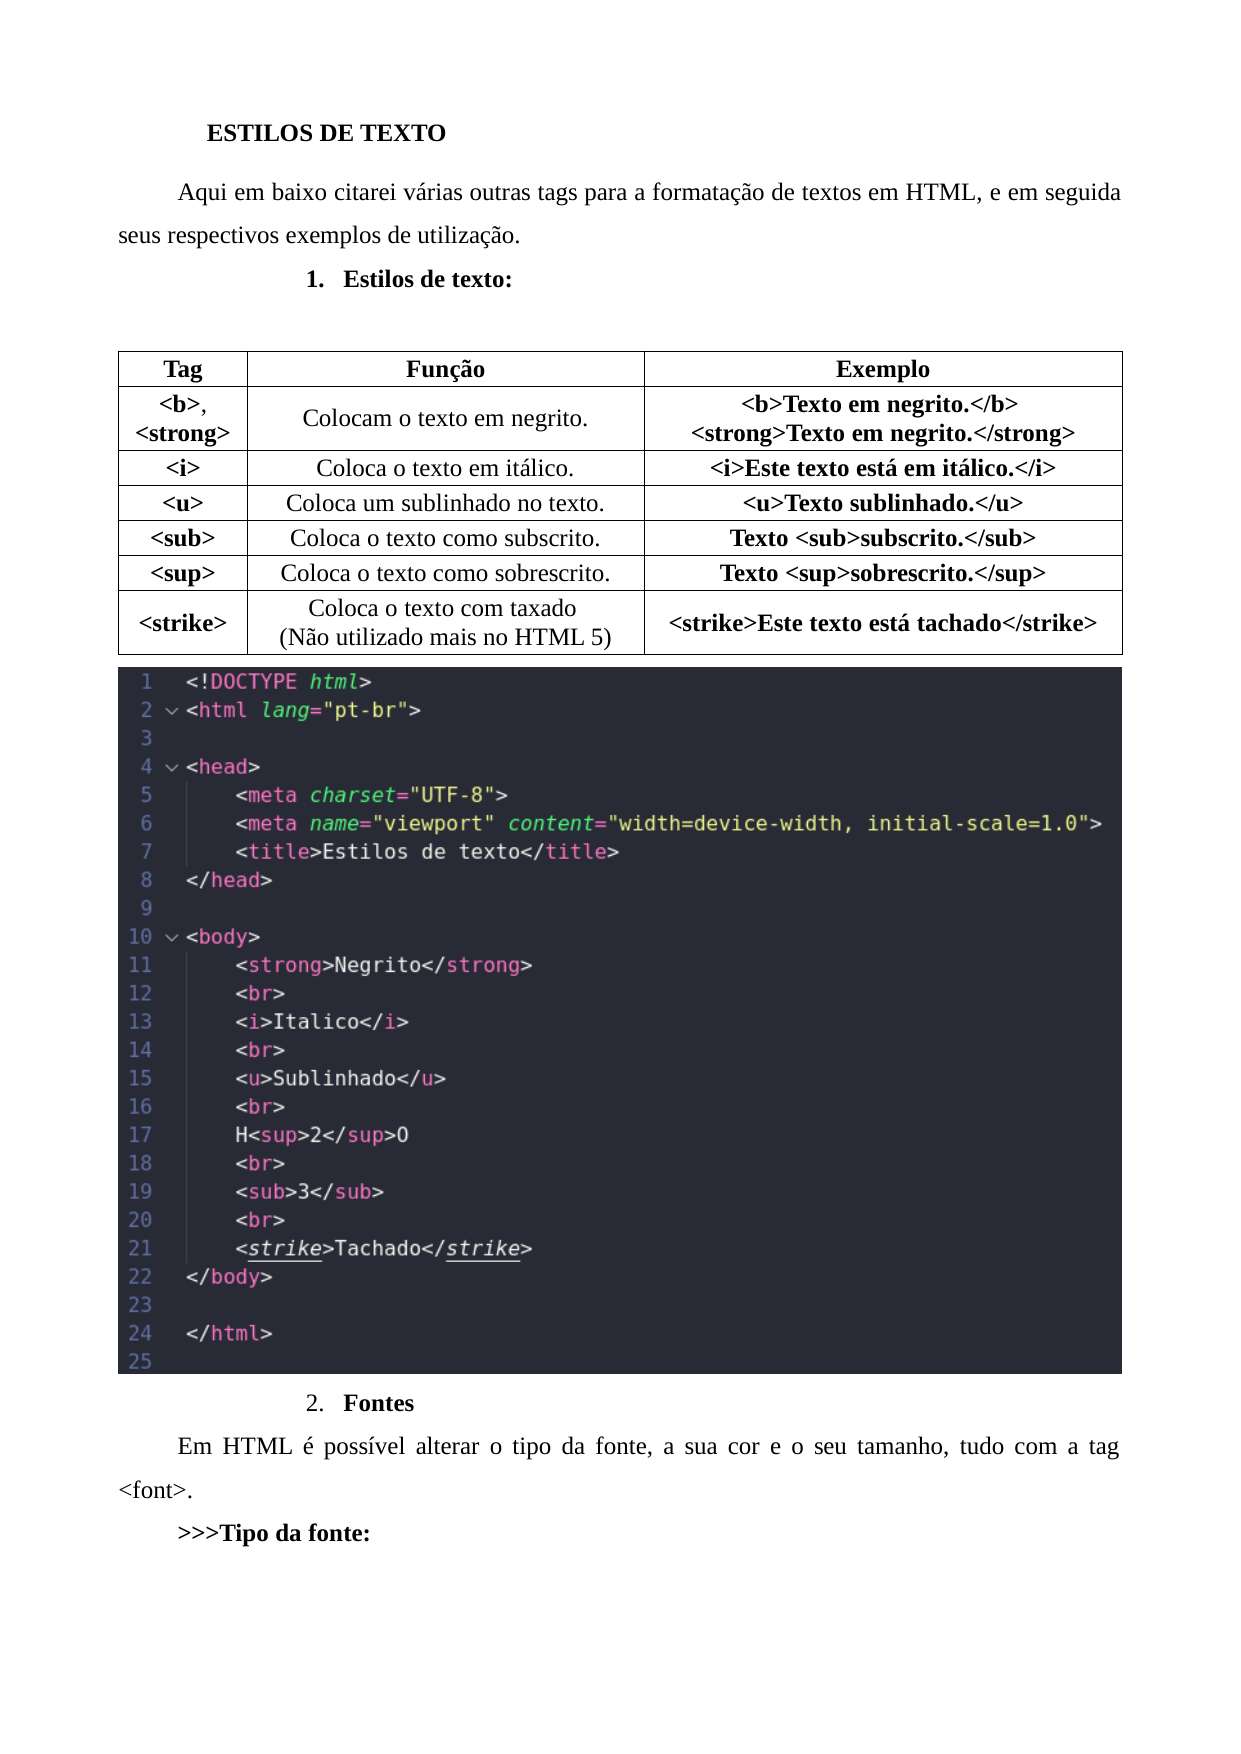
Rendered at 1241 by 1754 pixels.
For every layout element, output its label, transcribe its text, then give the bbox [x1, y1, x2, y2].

table_cell Coloca o texto em itálico. [248, 451, 644, 485]
text Aqui em baixo citarei várias outras tags para a formatação de textos em HTML, e em seguida seus respectivos exemplos de utilização. [118, 177, 1122, 249]
text >>>Tipo da fonte: [118, 1518, 1122, 1547]
table_cell <sub> [119, 521, 247, 555]
table_cell <strike>Este texto está tachado</strike> [645, 591, 1122, 654]
table_cell <i>Este texto está em itálico.</i> [645, 451, 1122, 485]
table_cell <b>, <strong> [119, 387, 247, 450]
list Fontes [306, 1374, 1122, 1417]
table_cell Coloca um sublinhado no texto. [248, 486, 644, 520]
table_cell <sup> [119, 556, 247, 590]
text ESTILOS DE TEXTO [207, 118, 1122, 147]
table_cell Coloca o texto como subscrito. [248, 521, 644, 555]
table_cell <strike> [119, 591, 247, 654]
table_header Função [248, 352, 644, 386]
table_header Exemplo [645, 352, 1122, 386]
table_cell Coloca o texto com taxado (Não utilizado mais no HTML 5) [248, 591, 644, 654]
list Estilos de texto: [306, 264, 1122, 293]
table_cell Colocam o texto em negrito. [248, 387, 644, 450]
table_cell Texto <sup>sobrescrito.</sup> [645, 556, 1122, 590]
table_cell <i> [119, 451, 247, 485]
text Em HTML é possível alterar o tipo da fonte, a sua cor e o seu tamanho, tudo com a tag <font>. [118, 1431, 1122, 1504]
table_cell <u>Texto sublinhado.</u> [645, 486, 1122, 520]
table_cell Texto <sub>subscrito.</sub> [645, 521, 1122, 555]
table_cell Coloca o texto como sobrescrito. [248, 556, 644, 590]
table_header Tag [119, 352, 247, 386]
picture [118, 667, 1122, 1374]
table_cell <u> [119, 486, 247, 520]
list [306, 655, 1122, 667]
table_cell <b>Texto em negrito.</b> <strong>Texto em negrito.</strong> [645, 387, 1122, 450]
